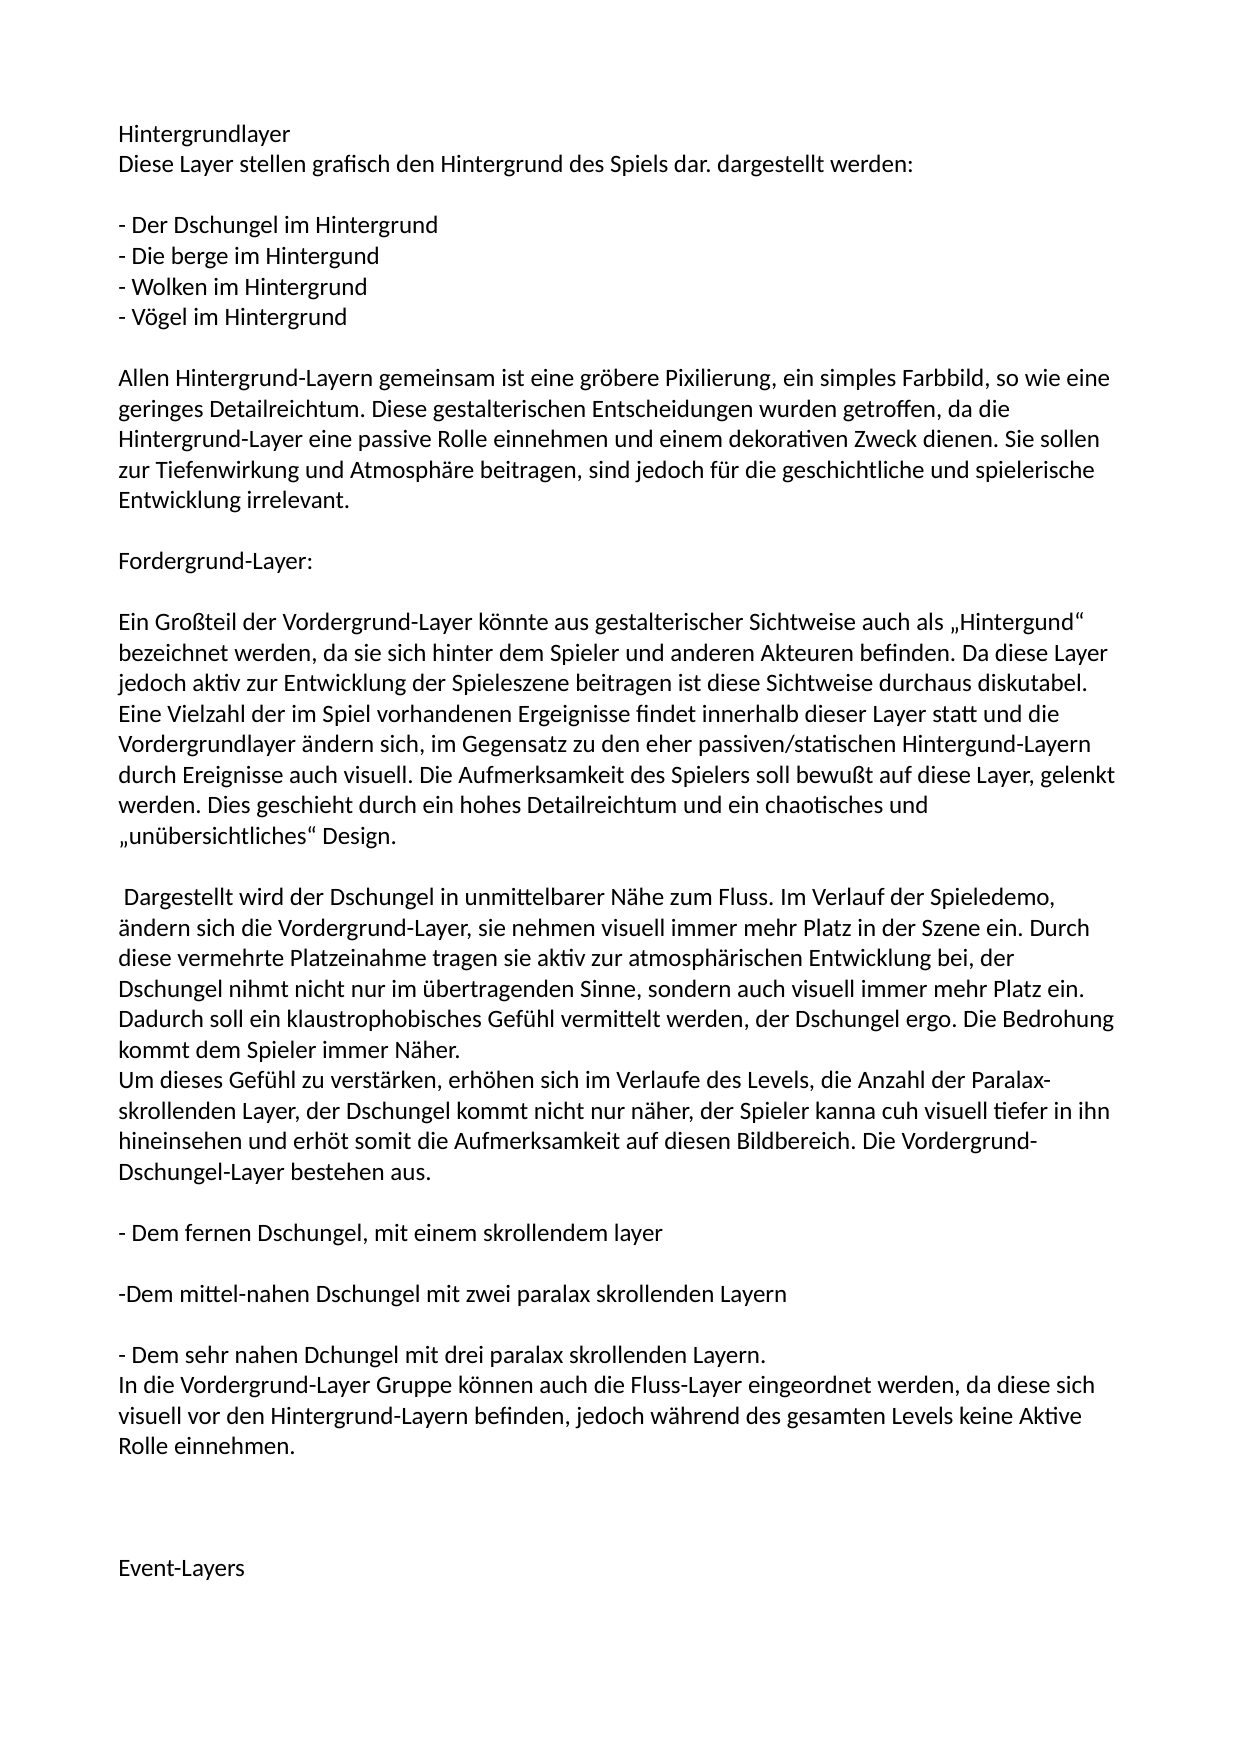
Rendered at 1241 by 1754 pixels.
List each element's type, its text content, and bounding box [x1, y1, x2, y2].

text Um dieses Gefühl zu verstärken, erhöhen sich im Verlaufe des Levels, die Anzahl der Paralax-skrollenden Layer, der Dschungel kommt nicht nur näher, der Spieler kanna cuh visuell tiefer in ihn hineinsehen und erhöt somit die Aufmerksamkeit auf diesen Bildbereich. Die Vordergrund-Dschungel-Layer bestehen aus. [118, 1064, 1122, 1186]
text Ein Großteil der Vordergrund-Layer könnte aus gestalterischer Sichtweise auch als „Hintergund“ bezeichnet werden, da sie sich hinter dem Spieler und anderen Akteuren befinden. Da diese Layer jedoch aktiv zur Entwicklung der Spieleszene beitragen ist diese Sichtweise durchaus diskutabel. Eine Vielzahl der im Spiel vorhandenen Ergeignisse findet innerhalb dieser Layer statt und die Vordergrundlayer ändern sich, im Gegensatz zu den eher passiven/statischen Hintergund-Layern durch Ereignisse auch visuell. Die Aufmerksamkeit des Spielers soll bewußt auf diese Layer, gelenkt werden. Dies geschieht durch ein hohes Detailreichtum und ein chaotisches und „unübersichtliches“ Design. [118, 606, 1122, 851]
text Event-Layers [118, 1553, 1122, 1583]
text Hintergrundlayer Diese Layer stellen grafisch den Hintergrund des Spiels dar. dargestellt werden: [118, 118, 1122, 179]
text -Dem mittel-nahen Dschungel mit zwei paralax skrollenden Layern [118, 1278, 1122, 1308]
text - Die berge im Hintergund [118, 240, 1122, 271]
text Fordergrund-Layer: [118, 545, 1122, 576]
text - Der Dschungel im Hintergrund [118, 210, 1122, 240]
text - Dem fernen Dschungel, mit einem skrollendem layer [118, 1217, 1122, 1247]
text Allen Hintergrund-Layern gemeinsam ist eine gröbere Pixilierung, ein simples Farbbild, so wie eine geringes Detailreichtum. Diese gestalterischen Entscheidungen wurden getroffen, da die Hintergrund-Layer eine passive Rolle einnehmen und einem dekorativen Zweck dienen. Sie sollen zur Tiefenwirkung und Atmosphäre beitragen, sind jedoch für die geschichtliche und spielerische Entwicklung irrelevant. [118, 362, 1122, 515]
text Dargestellt wird der Dschungel in unmittelbarer Nähe zum Fluss. Im Verlauf der Spieledemo, ändern sich die Vordergrund-Layer, sie nehmen visuell immer mehr Platz in der Szene ein. Durch diese vermehrte Platzeinahme tragen sie aktiv zur atmosphärischen Entwicklung bei, der Dschungel nihmt nicht nur im übertragenden Sinne, sondern auch visuell immer mehr Platz ein. Dadurch soll ein klaustrophobisches Gefühl vermittelt werden, der Dschungel ergo. Die Bedrohung kommt dem Spieler immer Näher. [118, 881, 1122, 1064]
text - Wolken im Hintergrund [118, 271, 1122, 301]
text - Dem sehr nahen Dchungel mit drei paralax skrollenden Layern. [118, 1339, 1122, 1369]
text - Vögel im Hintergrund [118, 301, 1122, 332]
text In die Vordergrund-Layer Gruppe können auch die Fluss-Layer eingeordnet werden, da diese sich visuell vor den Hintergrund-Layern befinden, jedoch während des gesamten Levels keine Aktive Rolle einnehmen. [118, 1369, 1122, 1461]
